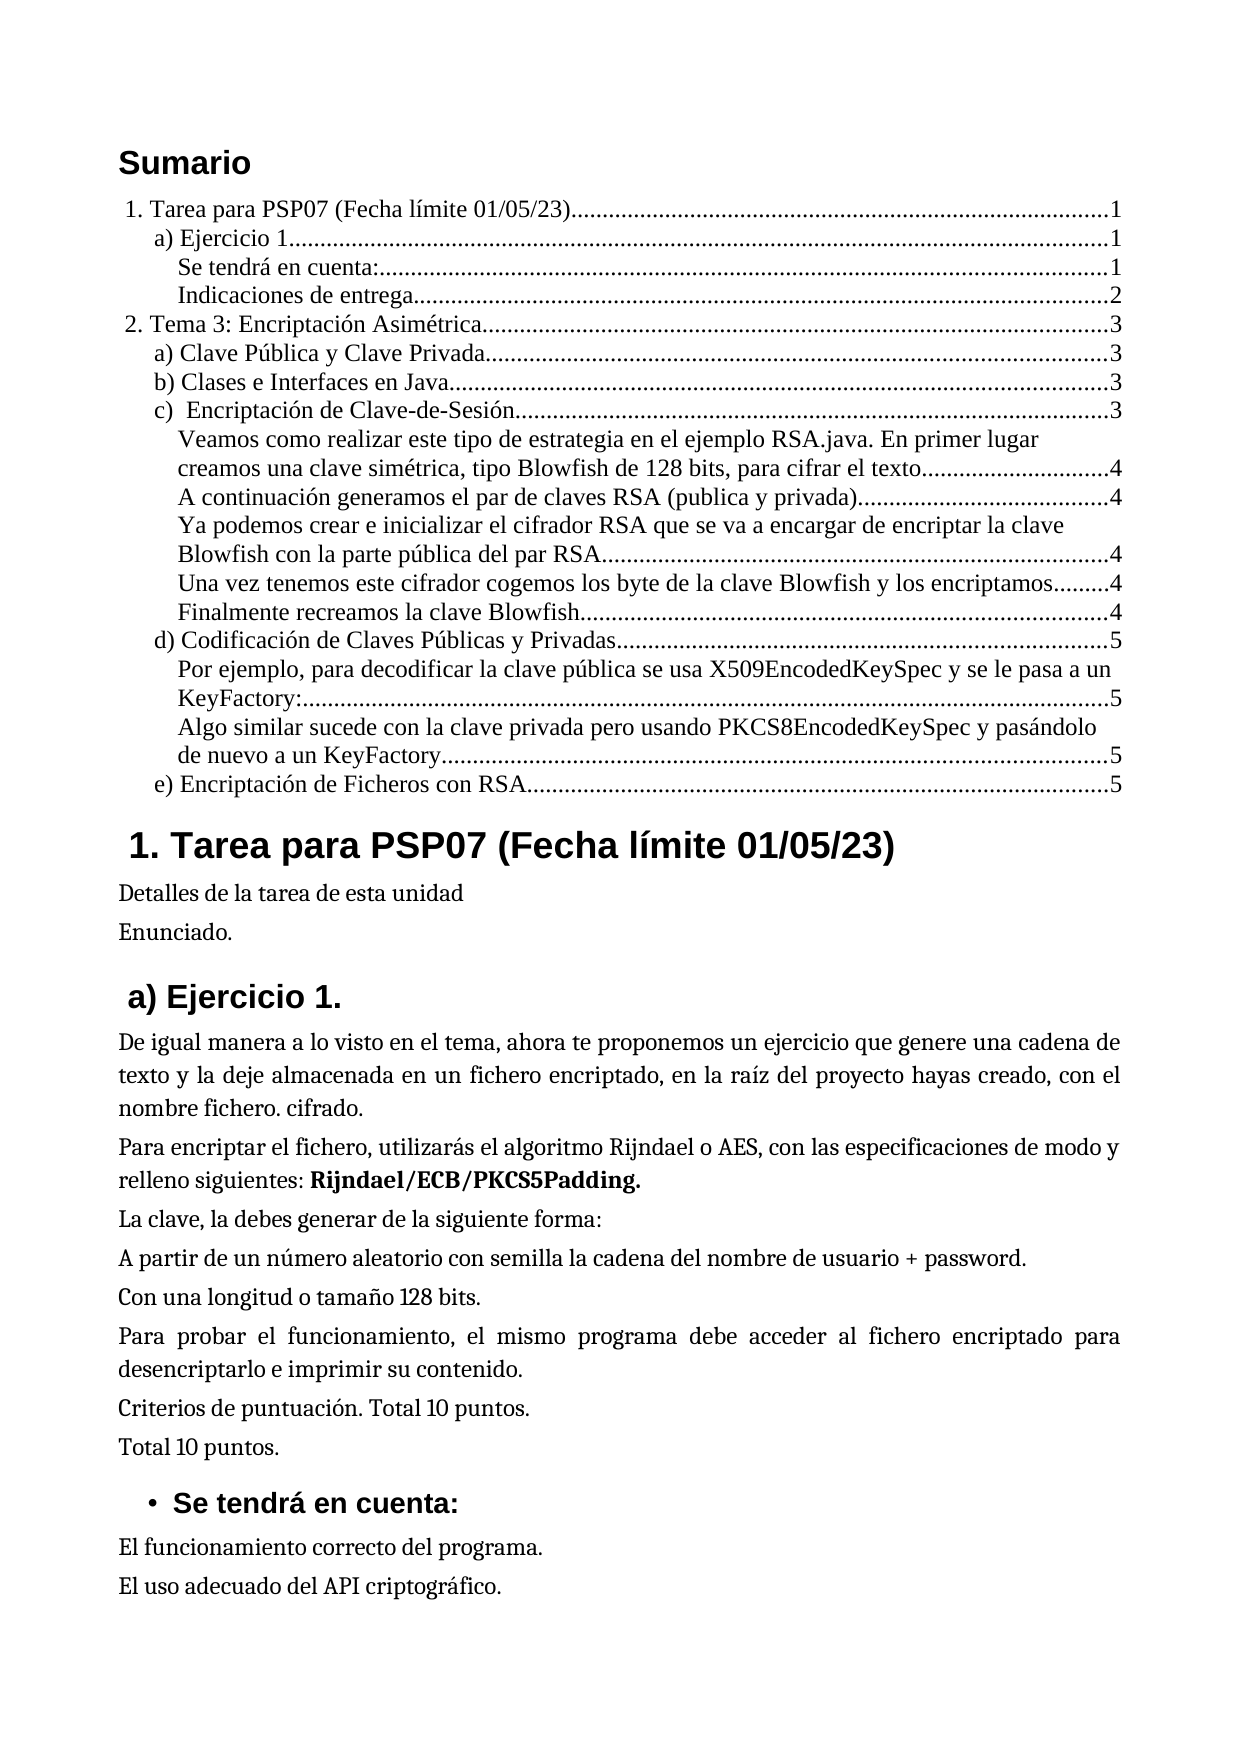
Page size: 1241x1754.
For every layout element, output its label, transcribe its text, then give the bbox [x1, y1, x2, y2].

text Para encriptar el fichero, utilizarás el algoritmo Rijndael o AES, con las especificaciones de modo y relleno siguientes: Rijndael/ECB/PKCS5Padding. [118, 1133, 1122, 1195]
text Para probar el funcionamiento, el mismo programa debe acceder al fichero encriptado para desencriptarlo e imprimir su contenido. [118, 1322, 1122, 1384]
text 1. Tarea para PSP07 (Fecha límite 01/05/23) 1 [118, 194, 1122, 223]
text De igual manera a lo visto en el tema, ahora te proponemos un ejercicio que genere una cadena de texto y la deje almacenada en un fichero encriptado, en la raíz del proyecto hayas creado, con el nombre fichero. cifrado. [118, 1028, 1122, 1123]
text La clave, la debes generar de la siguiente forma: [118, 1205, 1122, 1234]
subtitle Tarea para PSP07 (Fecha límite 01/05/23) [118, 823, 1122, 866]
text a) Clave Pública y Clave Privada 3 [148, 338, 1122, 367]
text e) Encriptación de Ficheros con RSA 5 [148, 769, 1122, 798]
text Veamos como realizar este tipo de estrategia en el ejemplo RSA.java. En primer lugar creamos una clave simétrica, tipo Blowfish de 128 bits, para cifrar el texto. 4 [177, 424, 1122, 482]
text Algo similar sucede con la clave privada pero usando PKCS8EncodedKeySpec y pasándolo de nuevo a un KeyFactory 5 [177, 712, 1122, 769]
text A partir de un número aleatorio con semilla la cadena del nombre de usuario + password. [118, 1244, 1122, 1273]
subtitle Se tendrá en cuenta: [148, 1486, 1122, 1520]
text El uso adecuado del API criptográfico. [118, 1572, 1122, 1600]
text b) Clases e Interfaces en Java 3 [148, 367, 1122, 395]
text Por ejemplo, para decodificar la clave pública se usa X509EncodedKeySpec y se le pasa a un KeyFactory: 5 [177, 654, 1122, 712]
text Indicaciones de entrega. 2 [177, 280, 1122, 309]
text Enunciado. [118, 917, 1122, 946]
text El funcionamiento correcto del programa. [118, 1533, 1122, 1561]
subtitle Ejercicio 1. [118, 977, 1122, 1016]
text Se tendrá en cuenta: 1 [177, 252, 1122, 280]
text Finalmente recreamos la clave Blowfish. 4 [177, 597, 1122, 625]
text a) Ejercicio 1. 1 [148, 223, 1122, 252]
text d) Codificación de Claves Públicas y Privadas 5 [148, 625, 1122, 654]
text Total 10 puntos. [118, 1433, 1122, 1462]
text Ya podemos crear e inicializar el cifrador RSA que se va a encargar de encriptar la clave Blowfish con la parte pública del par RSA. 4 [177, 510, 1122, 568]
text A continuación generamos el par de claves RSA (publica y privada). 4 [177, 482, 1122, 510]
text c) Encriptación de Clave-de-Sesión 3 [148, 395, 1122, 424]
text Detalles de la tarea de esta unidad [118, 878, 1122, 907]
text Criterios de puntuación. Total 10 puntos. [118, 1394, 1122, 1423]
text Una vez tenemos este cifrador cogemos los byte de la clave Blowfish y los encriptamos 4 [177, 568, 1122, 597]
subtitle Sumario [118, 143, 1122, 182]
text 2. Tema 3: Encriptación Asimétrica 3 [118, 309, 1122, 338]
text Con una longitud o tamaño 128 bits. [118, 1283, 1122, 1312]
